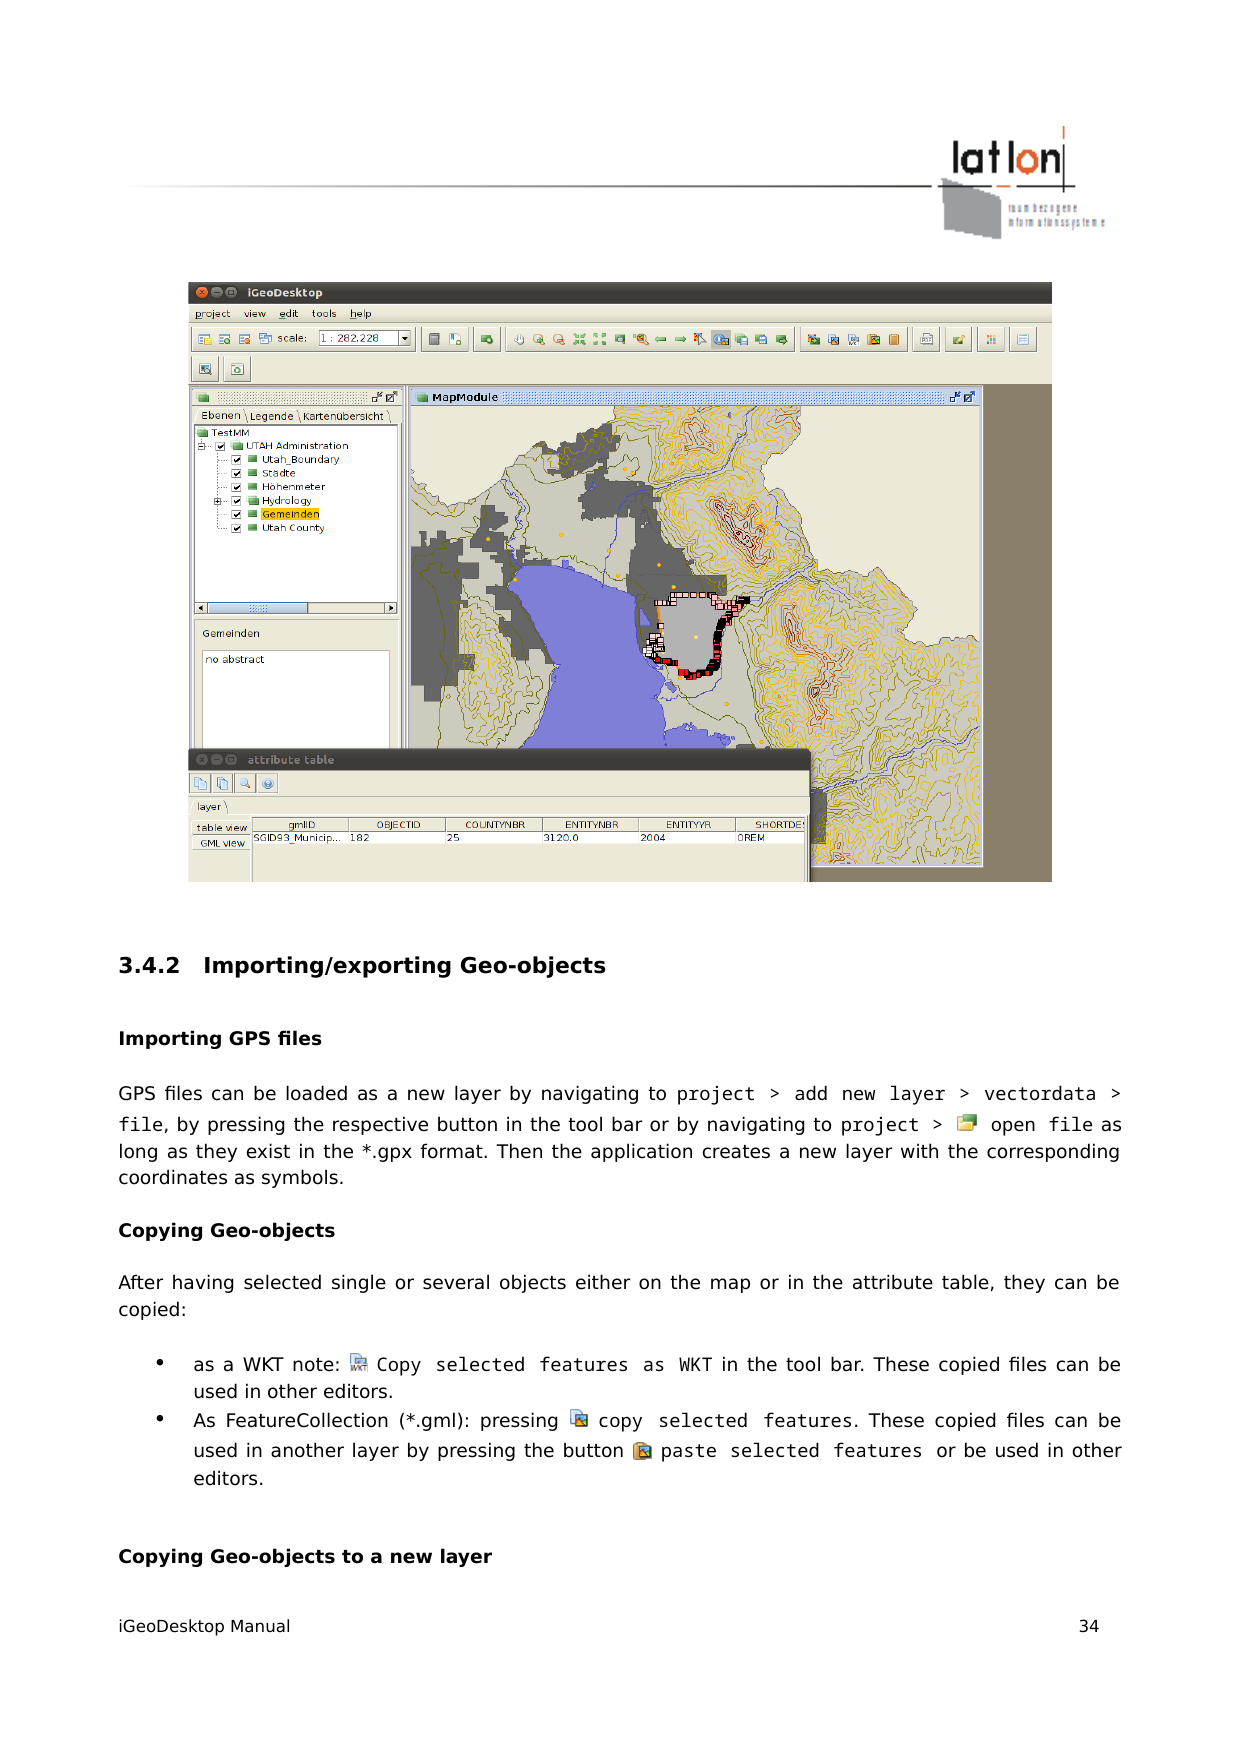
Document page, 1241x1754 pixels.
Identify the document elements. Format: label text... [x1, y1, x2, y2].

picture [569, 1408, 589, 1428]
text After having selected single or several objects either on the map or in the attribute table, they can be copied: [118, 1272, 1122, 1320]
subtitle 3.4.2 Importing/exporting Geo-objects [118, 953, 1122, 979]
text Copying Geo-objects to a new layer [118, 1546, 1122, 1568]
text Copying Geo-objects [118, 1220, 1122, 1242]
list As FeatureCollection (*.gml): pressing copy selected features. These copied files can be used in another layer by pressing the button paste selected features or be used in other editors. [156, 1407, 1122, 1489]
picture [632, 1441, 653, 1461]
list as a WKT note: Copy selected features as WKT in the tool bar. These copied files can be used in other editors. [156, 1351, 1122, 1403]
picture [122, 126, 1111, 244]
picture [188, 282, 1052, 882]
picture [956, 1113, 978, 1132]
text Importing GPS files [118, 1028, 1122, 1050]
text GPS files can be loaded as a new layer by navigating to project > add new layer > vectordata > file, by pressing the respective button in the tool bar or by navigating to project > open file as long as they exist in the *.gpx format. Then the application creates a new layer with the corresponding coordinates as symbols. [118, 1081, 1122, 1189]
picture [349, 1352, 368, 1372]
